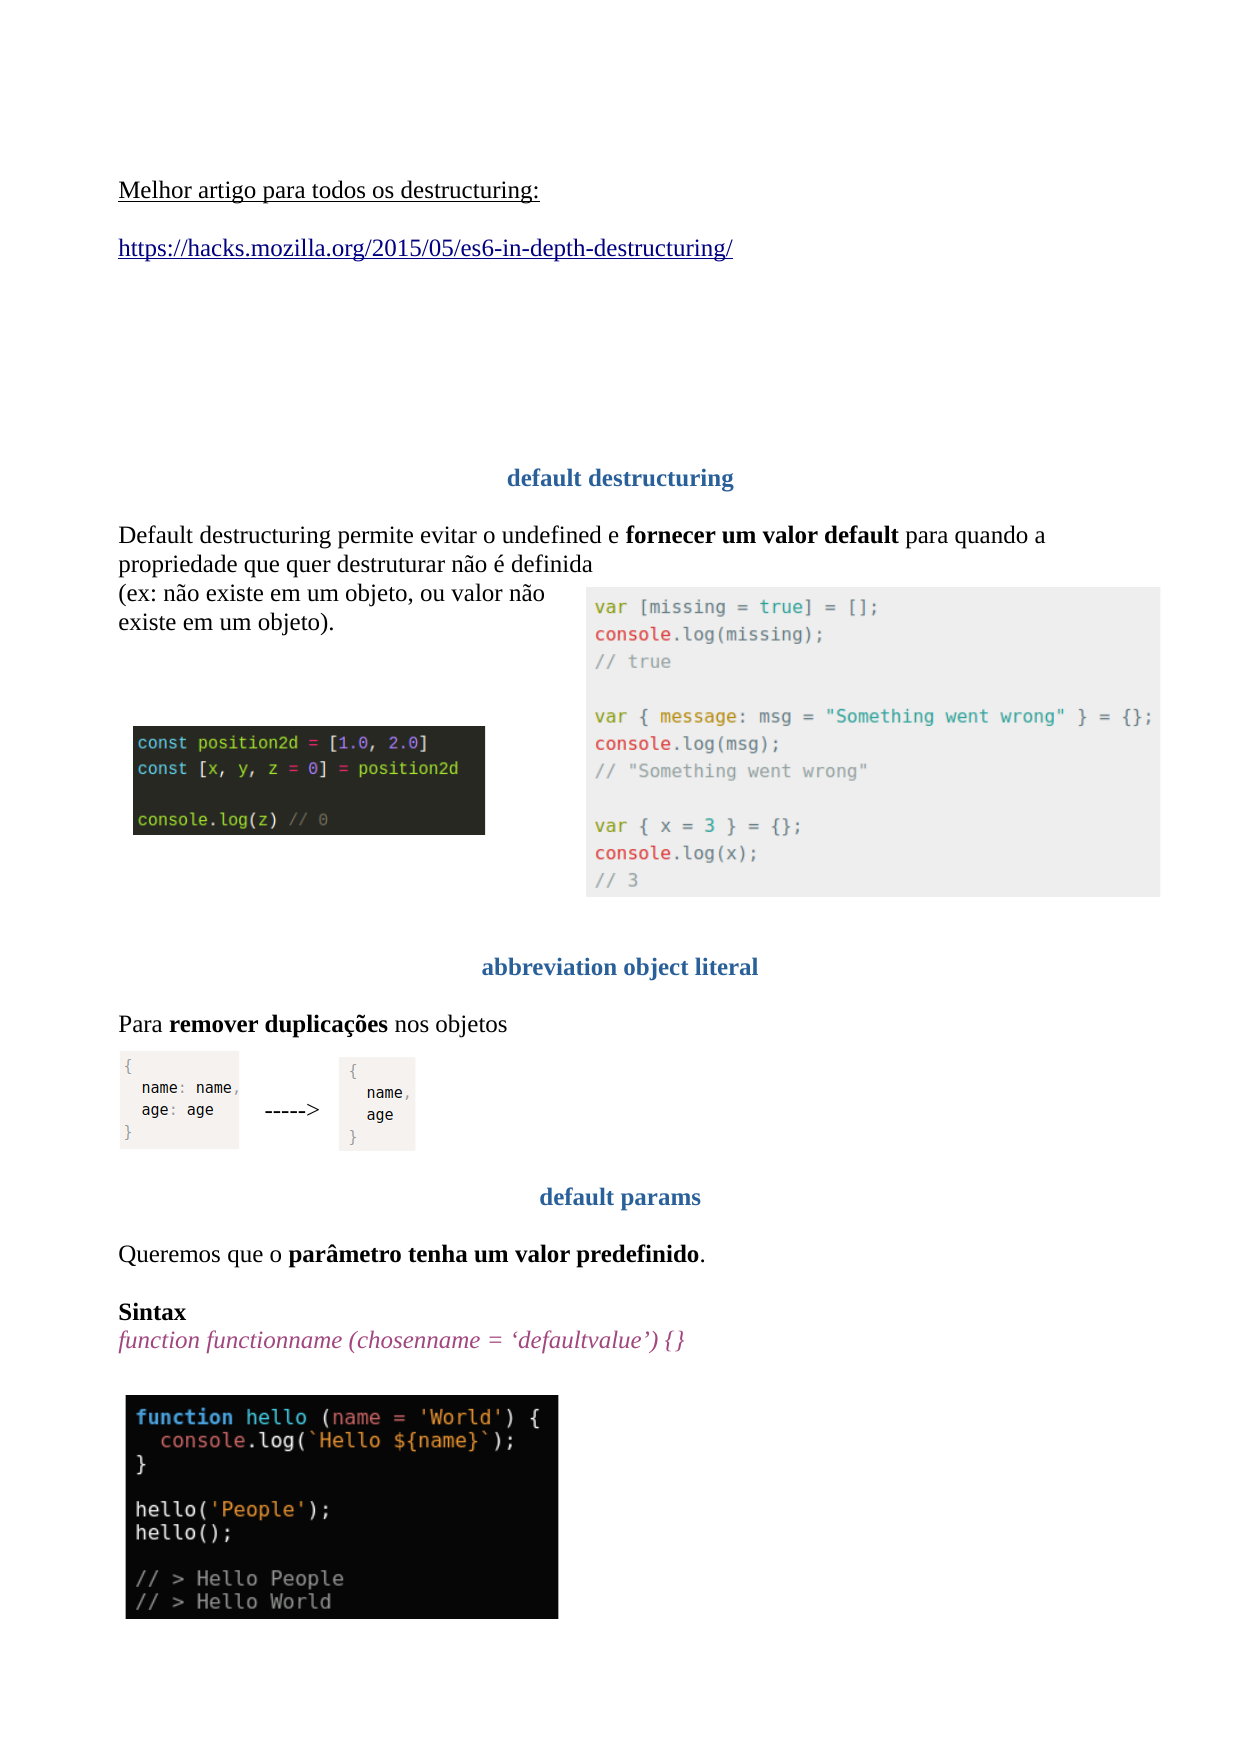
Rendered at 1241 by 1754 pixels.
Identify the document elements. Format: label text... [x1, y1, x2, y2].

text default params [118, 1182, 1122, 1211]
picture [125, 1395, 559, 1619]
text Melhor artigo para todos os destructuring: [118, 176, 1122, 204]
text Queremos que o parâmetro tenha um valor predefinido. [118, 1239, 1122, 1268]
text (ex: não existe em um objeto, ou valor não existe em um objeto). [118, 578, 1122, 636]
text function functionname (chosenname = ‘defaultvalue’) {} [118, 1326, 1122, 1354]
text default destructuring [118, 463, 1122, 492]
picture [586, 587, 1161, 897]
text Default destructuring permite evitar o undefined e fornecer um valor default para quando a propriedade que quer destruturar não é definida [118, 492, 1122, 578]
text -----> [240, 1096, 338, 1124]
picture [338, 1057, 416, 1151]
text [416, 1096, 1122, 1124]
text abbreviation object literal [118, 952, 1122, 981]
text Sintax [118, 1297, 1122, 1326]
text https://hacks.mozilla.org/2015/05/es6-in-depth-destructuring/ [118, 233, 1122, 262]
picture [133, 726, 486, 835]
text Para remover duplicações nos objetos [118, 1009, 1122, 1038]
picture [119, 1051, 240, 1149]
